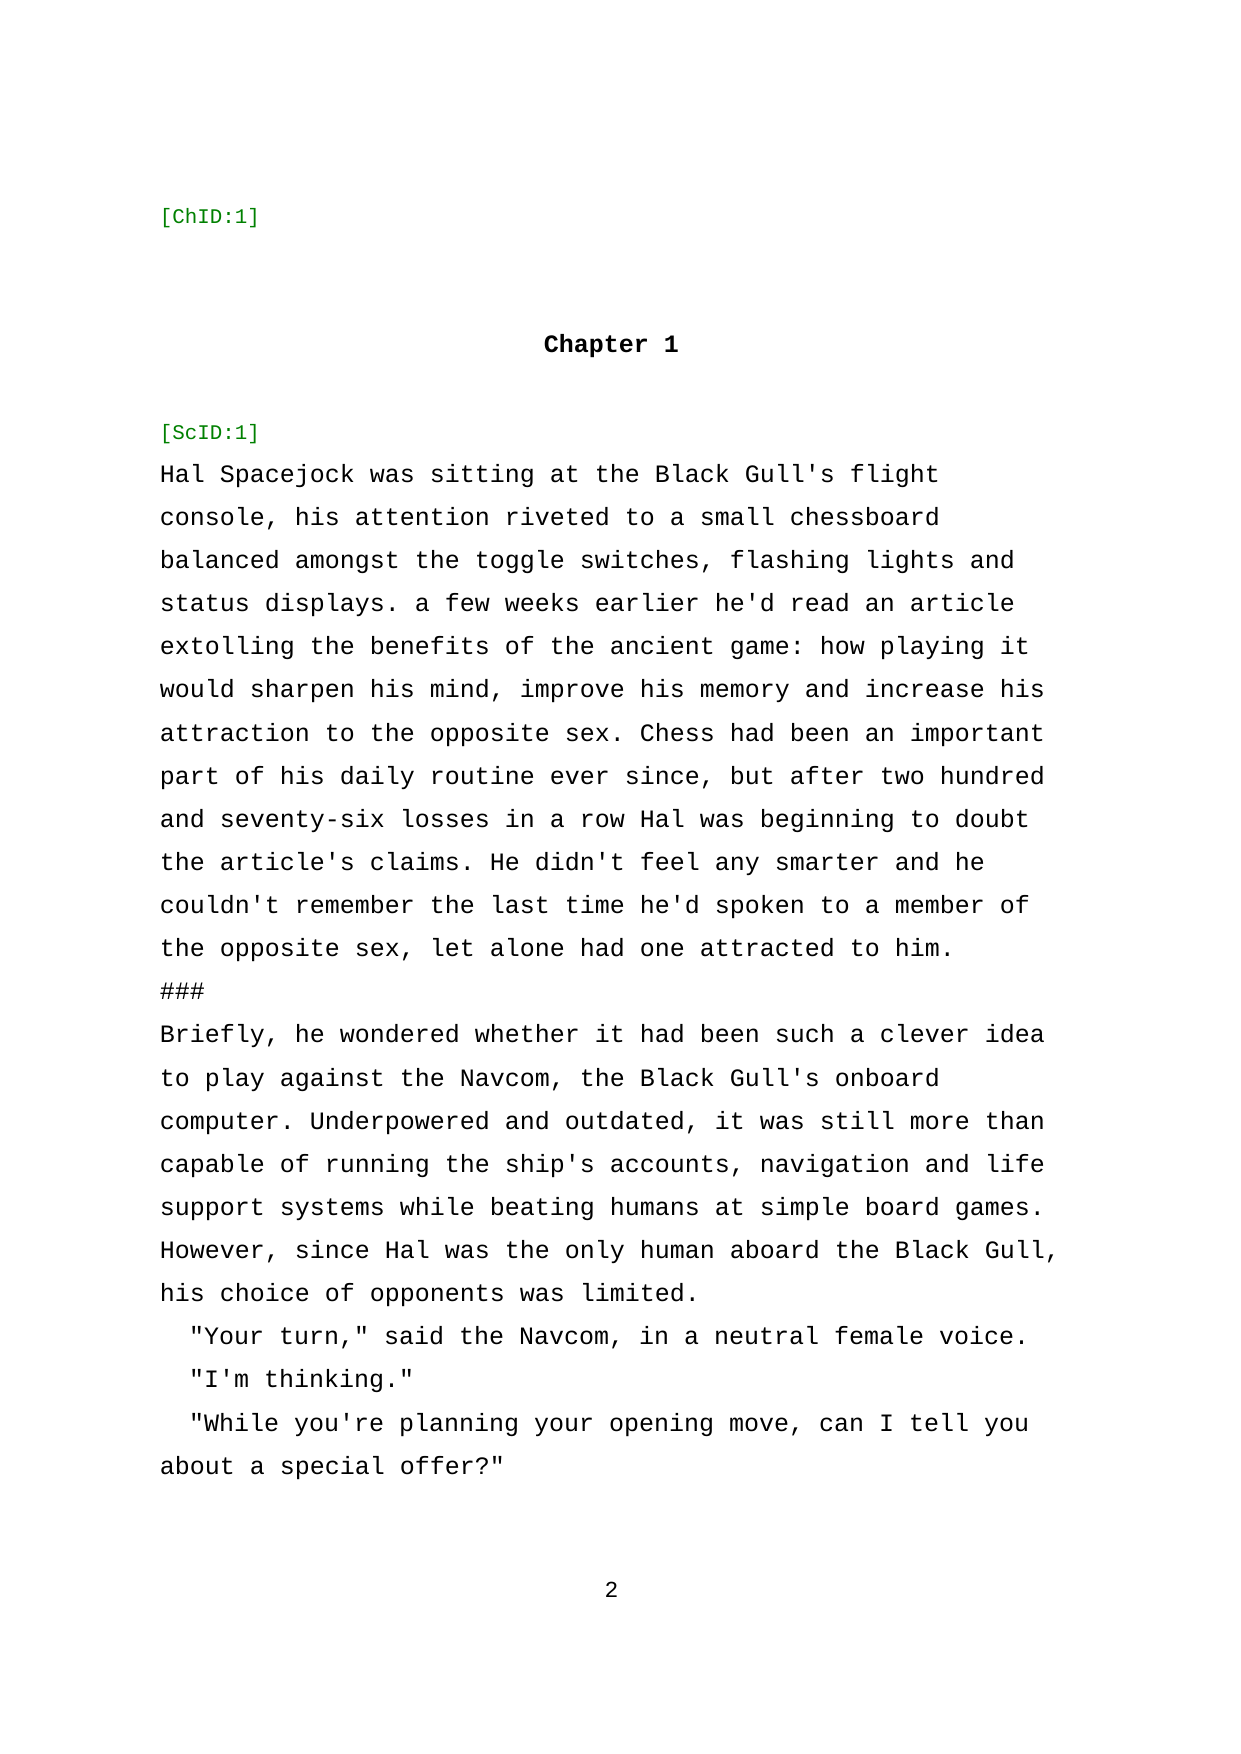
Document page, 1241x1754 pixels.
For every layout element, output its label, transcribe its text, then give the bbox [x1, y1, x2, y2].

text Hal Spacejock was sitting at the Black Gull's flight console, his attention riveted to a small chessboard balanced amongst the toggle switches, flashing lights and status displays. a few weeks earlier he'd read an article extolling the benefits of the ancient game: how playing it would sharpen his mind, improve his memory and increase his attraction to the opposite sex. Chess had been an important part of his daily routine ever since, but after two hundred and seventy-six losses in a row Hal was beginning to doubt the article's claims. He didn't feel any smarter and he couldn't remember the last time he'd spoken to a member of the opposite sex, let alone had one attracted to him. [159, 448, 1063, 965]
text "Your turn," said the Navcom, in a neutral female voice. [159, 1310, 1063, 1353]
text Briefly, he wondered whether it had been such a clever idea to play against the Navcom, the Black Gull's onboard computer. Underpowered and outdated, it was still more than capable of running the ship's accounts, navigation and life support systems while beating humans at simple board games. However, since Hal was the only human aboard the Black Gull, his choice of opponents was limited. [159, 1008, 1063, 1310]
text "While you're planning your opening move, can I tell you about a special offer?" [159, 1396, 1063, 1483]
text "I'm thinking." [159, 1353, 1063, 1396]
subtitle Chapter 1 [159, 318, 1063, 361]
text ### [159, 965, 1063, 1008]
text [ScID:1] [159, 404, 1063, 448]
text [ChID:1] [159, 189, 1063, 232]
